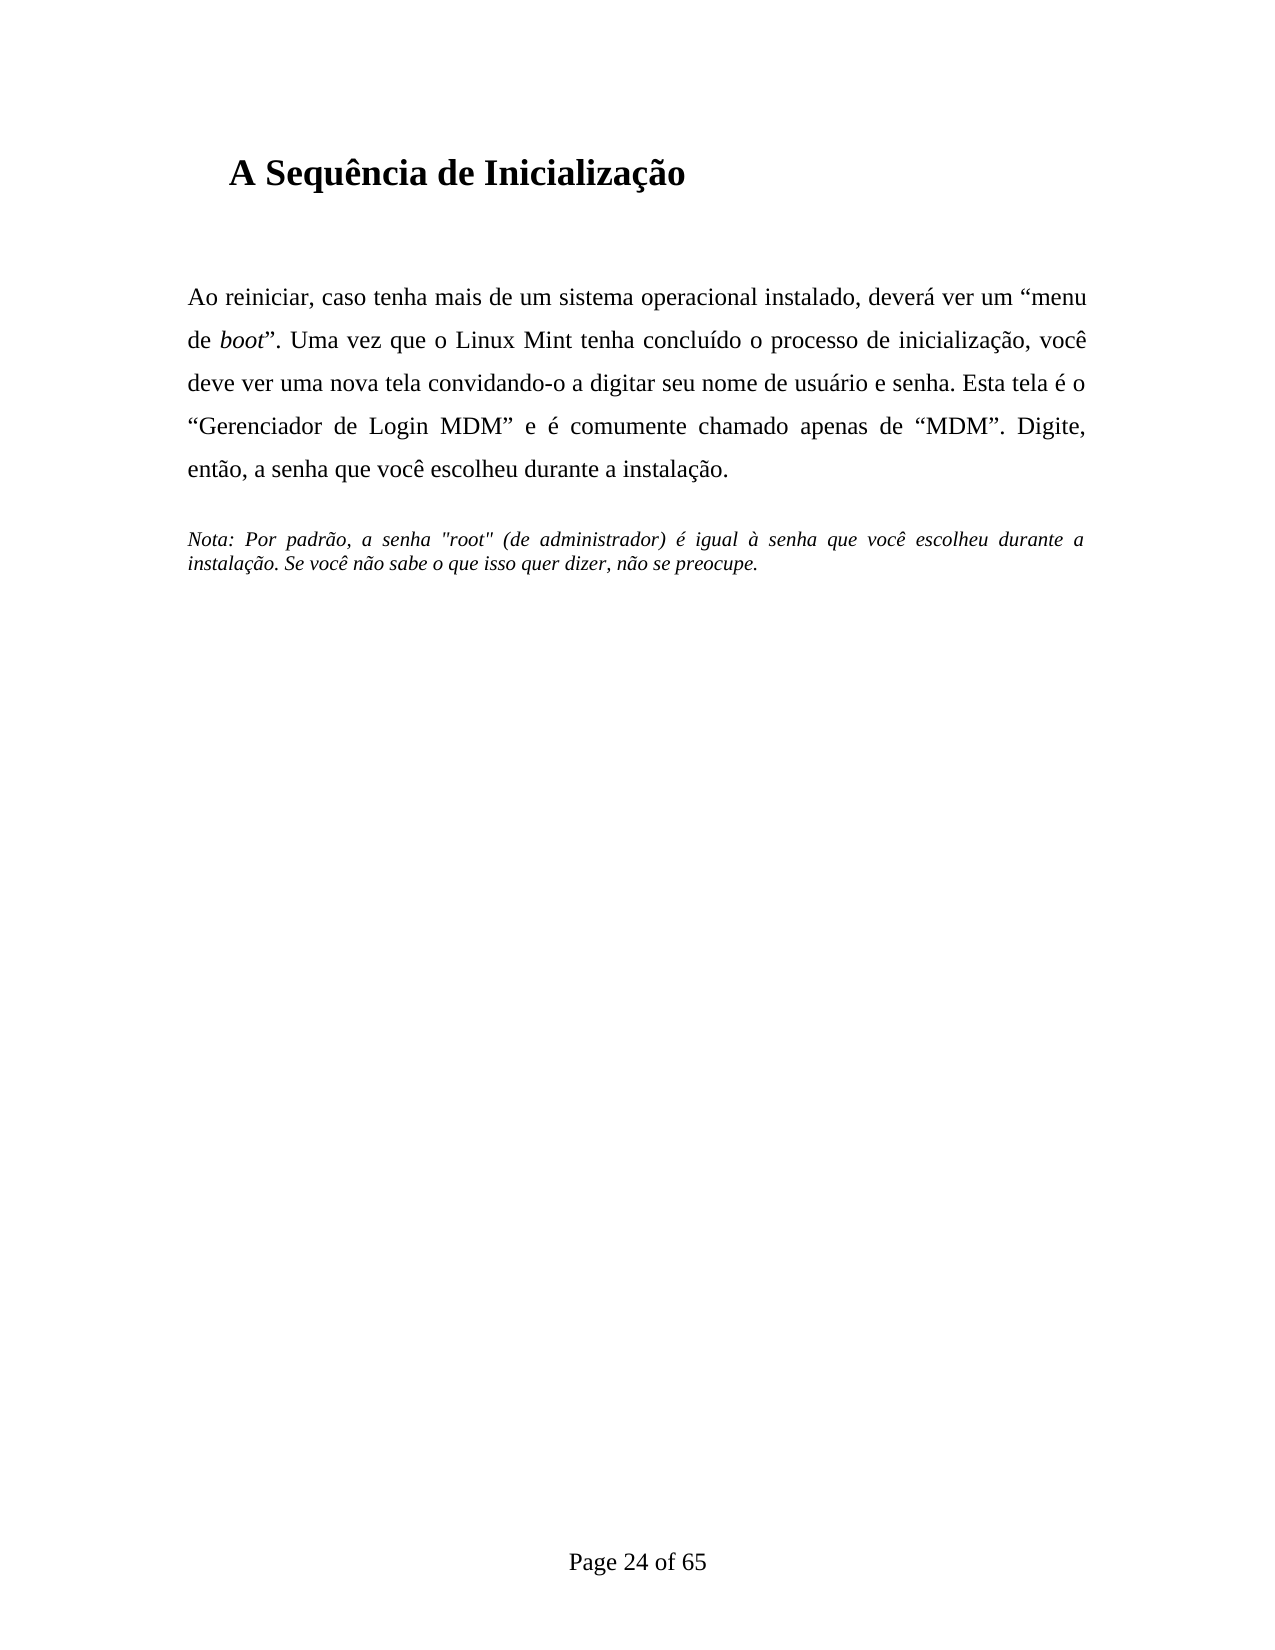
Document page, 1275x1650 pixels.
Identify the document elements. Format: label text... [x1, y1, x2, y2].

subtitle A Sequência de Inicialização [187, 150, 1087, 193]
text Ao reiniciar, caso tenha mais de um sistema operacional instalado, deverá ver um “menu de boot”. Uma vez que o Linux Mint tenha concluído o processo de inicialização, você deve ver uma nova tela convidando-o a digitar seu nome de usuário e senha. Esta tela é o “Gerenciador de Login MDM” e é comumente chamado apenas de “MDM”. Digite, então, a senha que você escolheu durante a instalação. [187, 282, 1087, 483]
text Nota: Por padrão, a senha "root" (de administrador) é igual à senha que você escolheu durante a instalação. Se você não sabe o que isso quer dizer, não se preocupe. [187, 527, 1087, 575]
